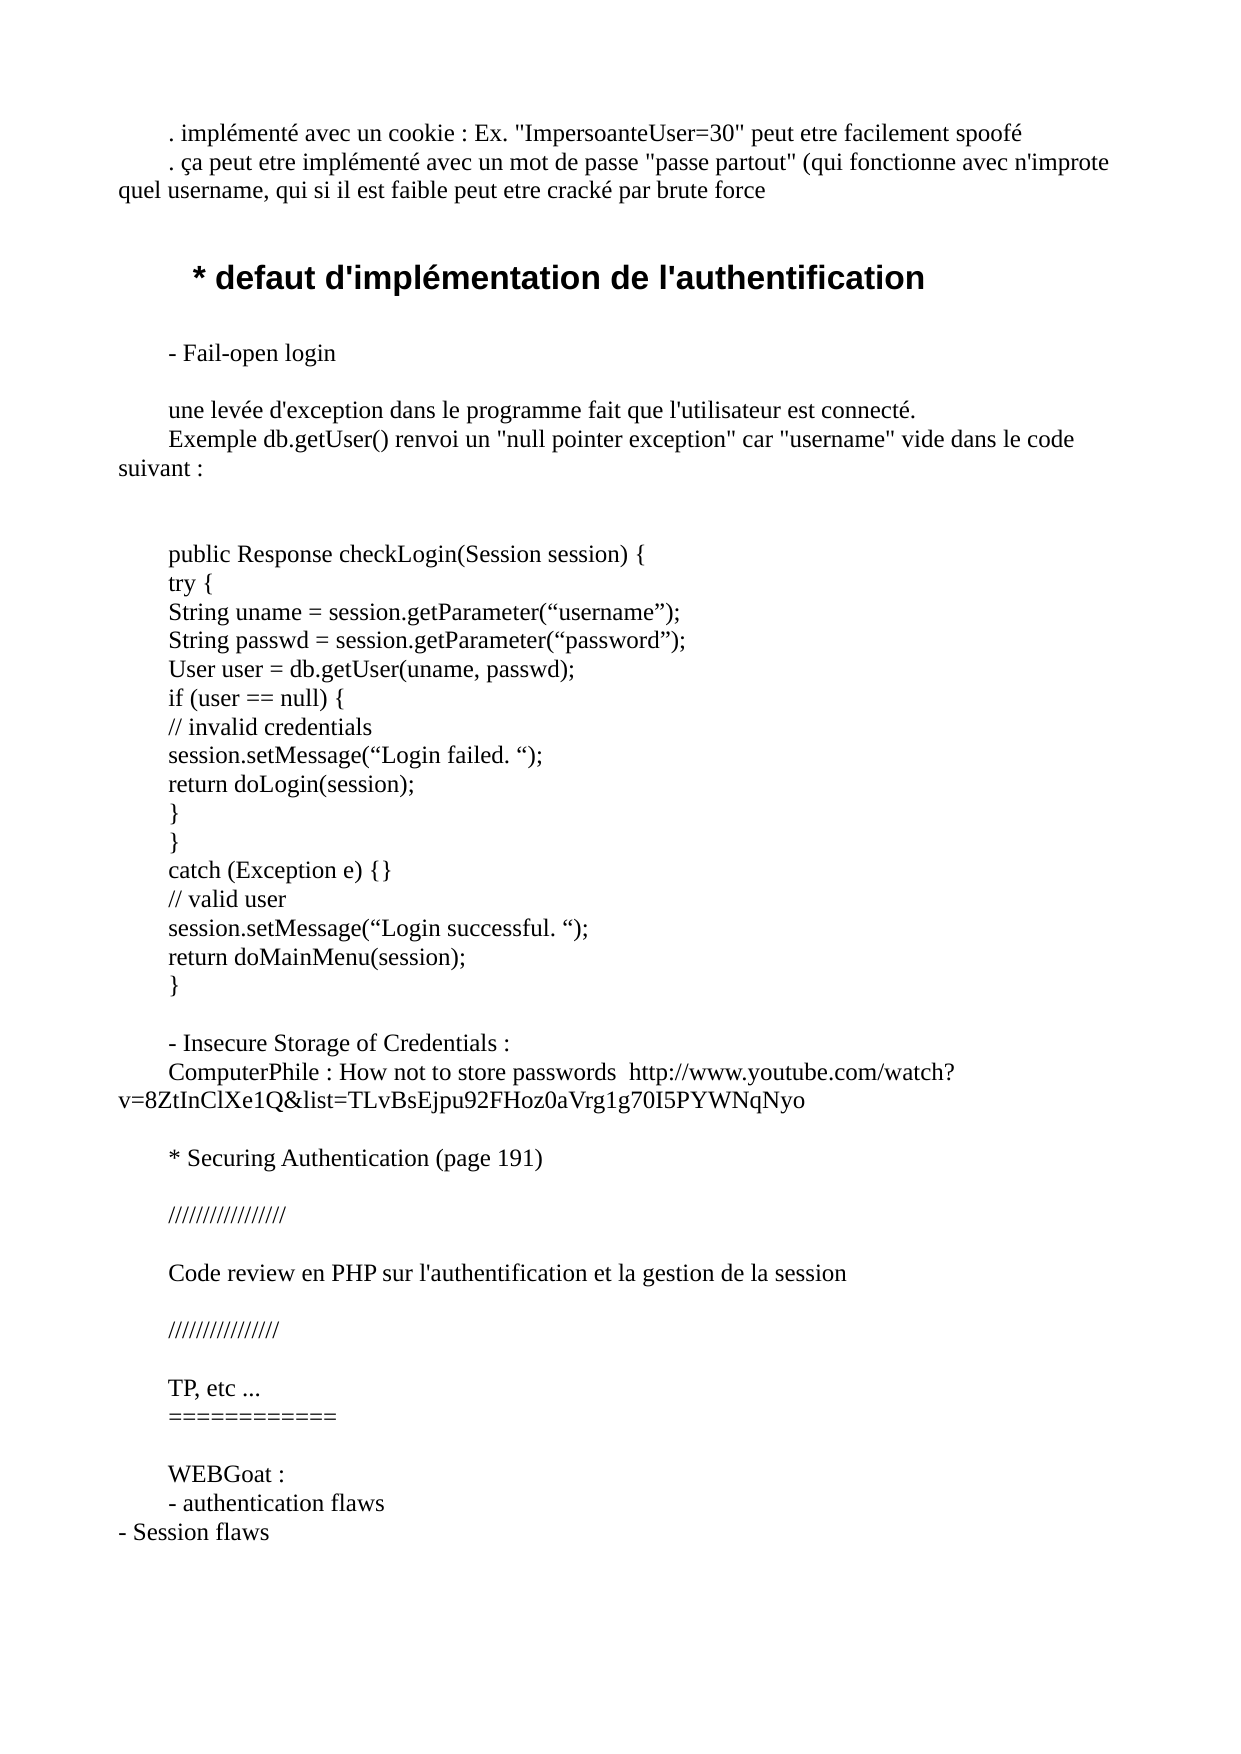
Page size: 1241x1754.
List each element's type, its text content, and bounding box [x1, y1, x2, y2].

text - Fail-open login [118, 338, 1122, 367]
text - Session flaws [118, 1517, 1122, 1546]
text une levée d'exception dans le programme fait que l'utilisateur est connecté. [118, 396, 1122, 424]
text ///////////////// [118, 1201, 1122, 1229]
text if (user == null) { [118, 683, 1122, 712]
text public Response checkLogin(Session session) { [118, 539, 1122, 568]
text TP, etc ... [118, 1373, 1122, 1402]
text return doMainMenu(session); [118, 942, 1122, 971]
text } [118, 971, 1122, 999]
text . ça peut etre implémenté avec un mot de passe "passe partout" (qui fonctionne avec n'improte quel username, qui si il est faible peut etre cracké par brute force [118, 147, 1122, 204]
text session.setMessage(“Login failed. “); [118, 741, 1122, 769]
text Code review en PHP sur l'authentification et la gestion de la session [118, 1258, 1122, 1287]
text try { [118, 568, 1122, 597]
subtitle * defaut d'implémentation de l'authentification [118, 258, 1122, 297]
text - authentication flaws [118, 1488, 1122, 1517]
text ============ [118, 1402, 1122, 1431]
text Exemple db.getUser() renvoi un "null pointer exception" car "username" vide dans le code suivant : [118, 424, 1122, 482]
text // valid user [118, 884, 1122, 913]
text session.setMessage(“Login successful. “); [118, 913, 1122, 942]
text * Securing Authentication (page 191) [118, 1143, 1122, 1172]
text return doLogin(session); [118, 769, 1122, 798]
text - Insecure Storage of Credentials : [118, 1028, 1122, 1057]
text String passwd = session.getParameter(“password”); [118, 626, 1122, 654]
text } [118, 827, 1122, 856]
text . implémenté avec un cookie : Ex. "ImpersoanteUser=30" peut etre facilement spoofé [118, 118, 1122, 147]
text WEBGoat : [118, 1459, 1122, 1488]
text catch (Exception e) {} [118, 856, 1122, 884]
text User user = db.getUser(uname, passwd); [118, 654, 1122, 683]
text // invalid credentials [118, 712, 1122, 741]
text ComputerPhile : How not to store passwords http://www.youtube.com/watch?v=8ZtInClXe1Q&list=TLvBsEjpu92FHoz0aVrg1g70I5PYWNqNyo [118, 1057, 1122, 1114]
text } [118, 798, 1122, 827]
text //////////////// [118, 1316, 1122, 1344]
text String uname = session.getParameter(“username”); [118, 597, 1122, 626]
